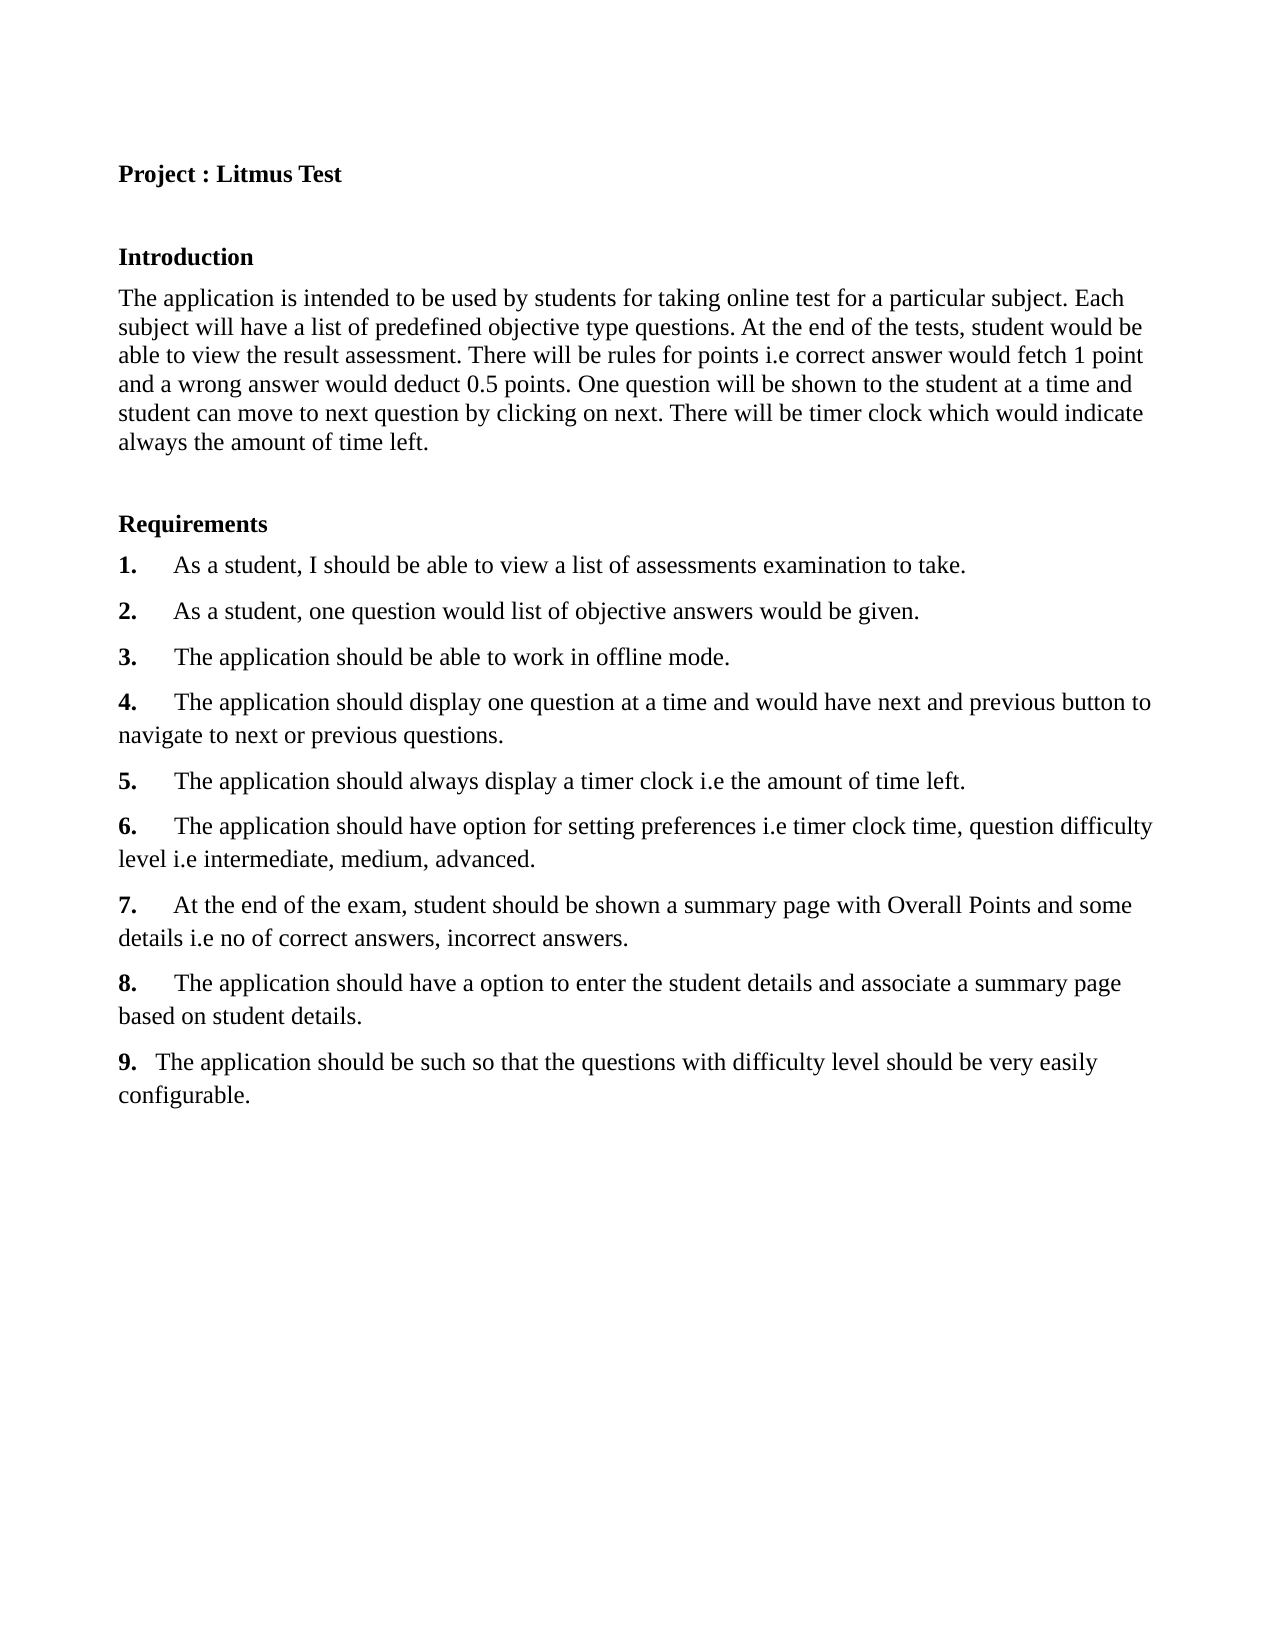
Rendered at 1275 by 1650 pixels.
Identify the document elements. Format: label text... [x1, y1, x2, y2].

text Requirements [118, 509, 1157, 538]
text 1. As a student, I should be able to view a list of assessments examination to take. [118, 551, 1157, 579]
text The application is intended to be used by students for taking online test for a particular subject. Each subject will have a list of predefined objective type questions. At the end of the tests, student would be able to view the result assessment. There will be rules for points i.e correct answer would fetch 1 point and a wrong answer would deduct 0.5 points. One question will be shown to the student at a time and student can move to next question by clicking on next. There will be timer clock which would indicate always the amount of time left. [118, 283, 1157, 456]
text 7. At the end of the exam, student should be shown a summary page with Overall Points and some details i.e no of correct answers, incorrect answers. [118, 890, 1157, 952]
text 9. The application should be such so that the questions with difficulty level should be very easily configurable. [118, 1047, 1157, 1109]
text 8. The application should have a option to enter the student details and associate a summary page based on student details. [118, 968, 1157, 1030]
text 2. As a student, one question would list of objective answers would be given. [118, 596, 1157, 625]
text Project : Litmus Test [118, 159, 1157, 188]
text 3. The application should be able to work in offline mode. [118, 642, 1157, 670]
text 4. The application should display one question at a time and would have next and previous button to navigate to next or previous questions. [118, 687, 1157, 749]
text 5. The application should always display a timer clock i.e the amount of time left. [118, 766, 1157, 794]
text Introduction [118, 242, 1157, 271]
text 6. The application should have option for setting preferences i.e timer clock time, question difficulty level i.e intermediate, medium, advanced. [118, 811, 1157, 873]
